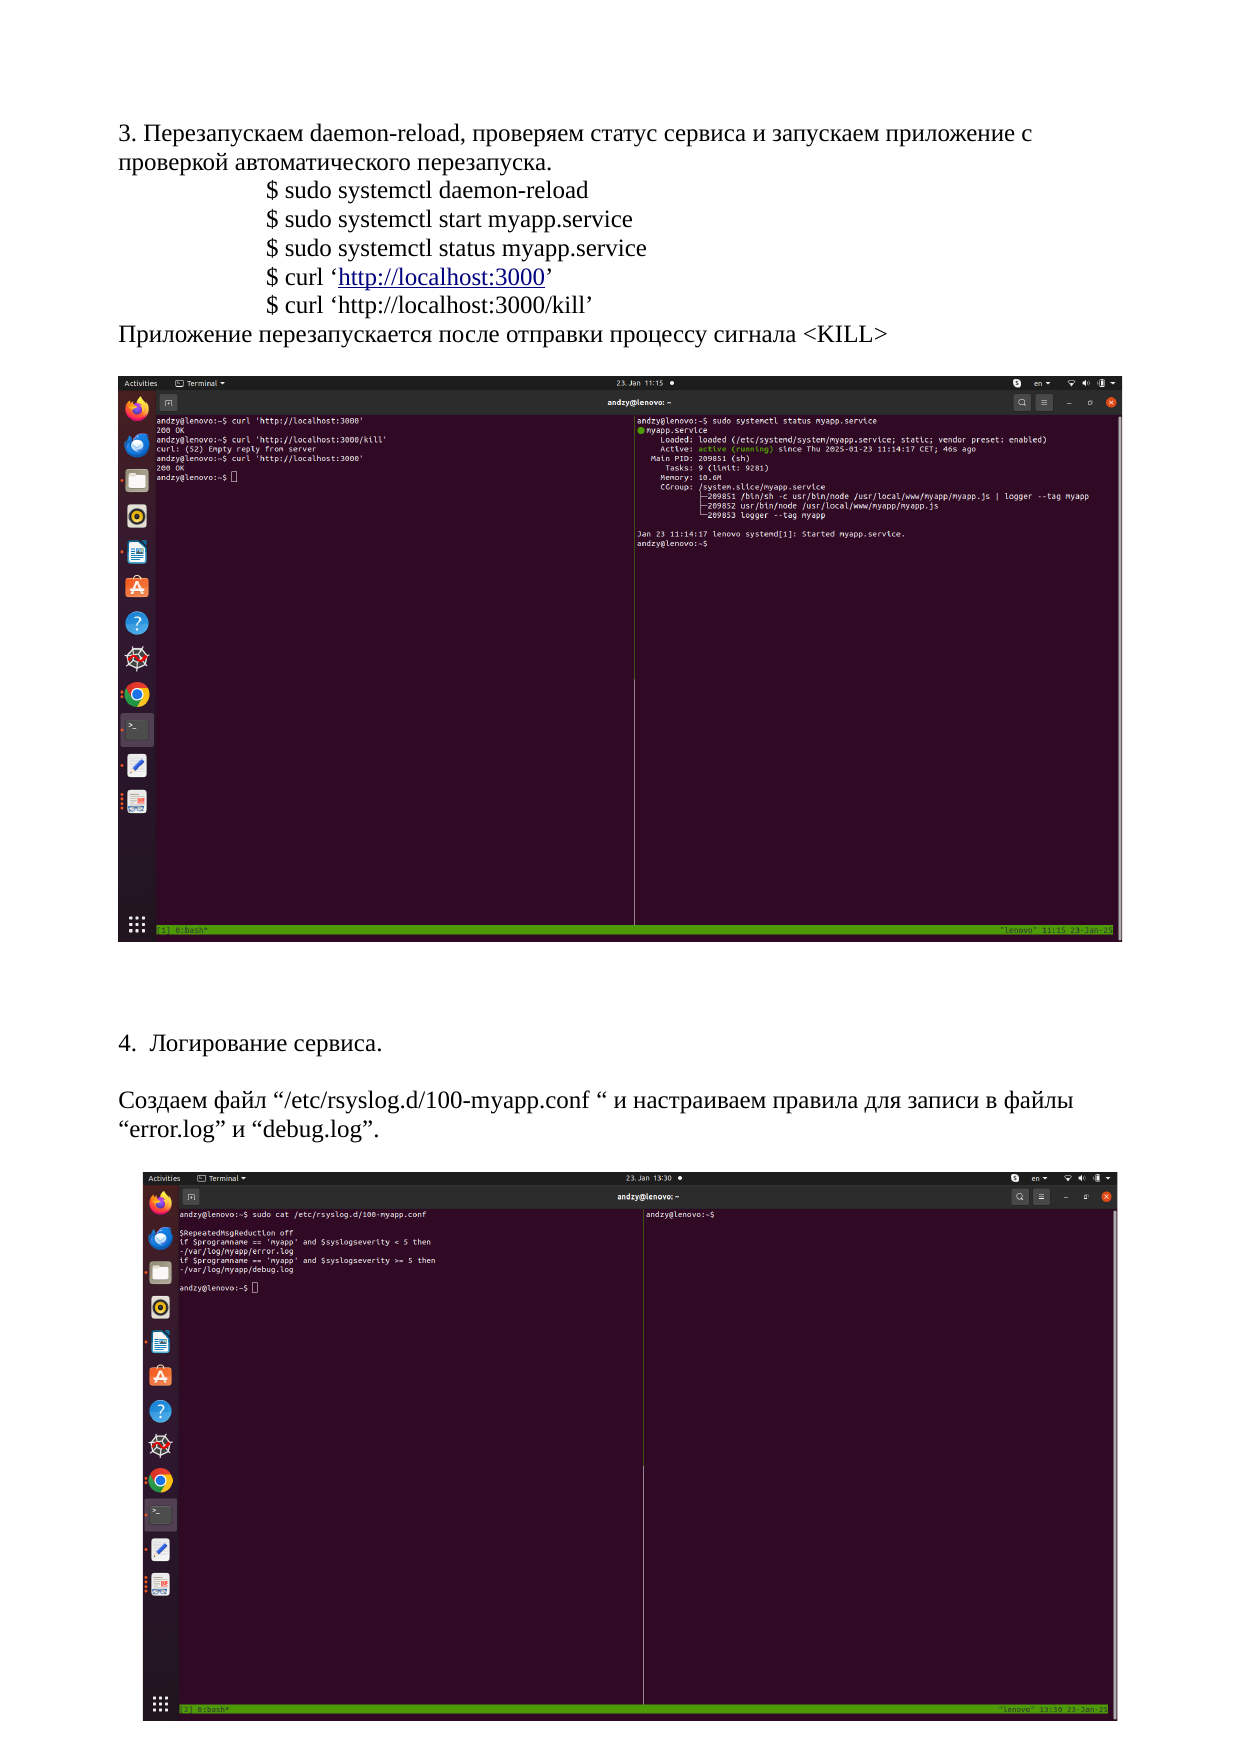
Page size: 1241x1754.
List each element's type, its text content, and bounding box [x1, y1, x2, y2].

text Приложение перезапускается после отправки процессу сигнала <KILL> [118, 319, 1122, 348]
text 4. Логирование сервиса. [118, 1028, 1122, 1057]
text $ sudo systemctl start myapp.service [118, 204, 1122, 233]
picture [118, 376, 1123, 942]
text $ sudo systemctl daemon-reload [118, 176, 1122, 204]
text $ sudo systemctl status myapp.service [118, 233, 1122, 262]
text Создаем файл “/etc/rsyslog.d/100-myapp.conf “ и настраиваем правила для записи в файлы “error.log” и “debug.log”. [118, 1085, 1122, 1143]
text $ curl ‘http://localhost:3000/kill’ [118, 291, 1122, 319]
picture [142, 1172, 1118, 1721]
text $ curl ‘http://localhost:3000’ [118, 262, 1122, 291]
text 3. Перезапускаем daemon-reload, проверяем статус сервиса и запускаем приложение с проверкой автоматического перезапуска. [118, 118, 1122, 176]
